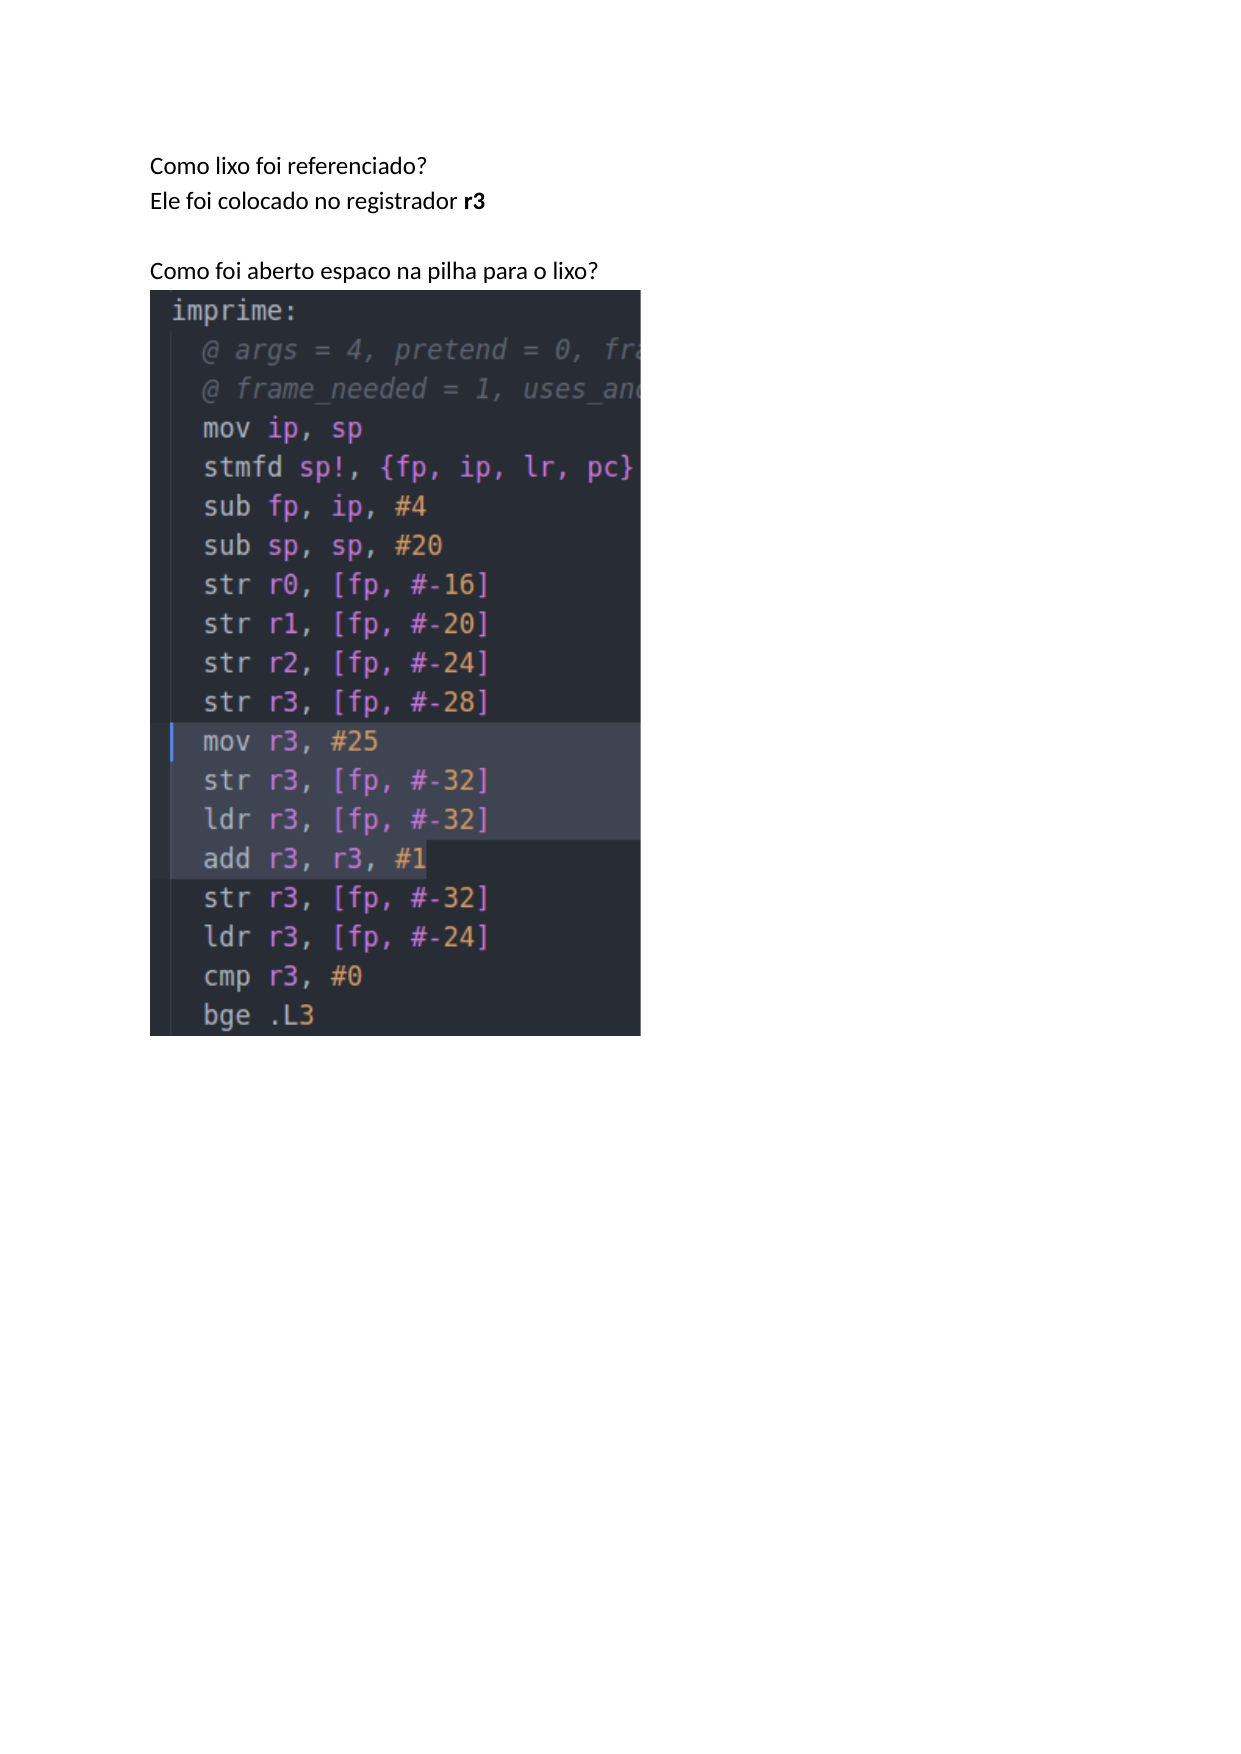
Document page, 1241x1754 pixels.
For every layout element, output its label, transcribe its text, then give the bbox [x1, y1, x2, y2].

picture [150, 290, 641, 1036]
text Como lixo foi referenciado? [150, 150, 1090, 181]
text Ele foi colocado no registrador r3 [150, 185, 1090, 216]
text Como foi aberto espaco na pilha para o lixo? [150, 255, 1090, 286]
